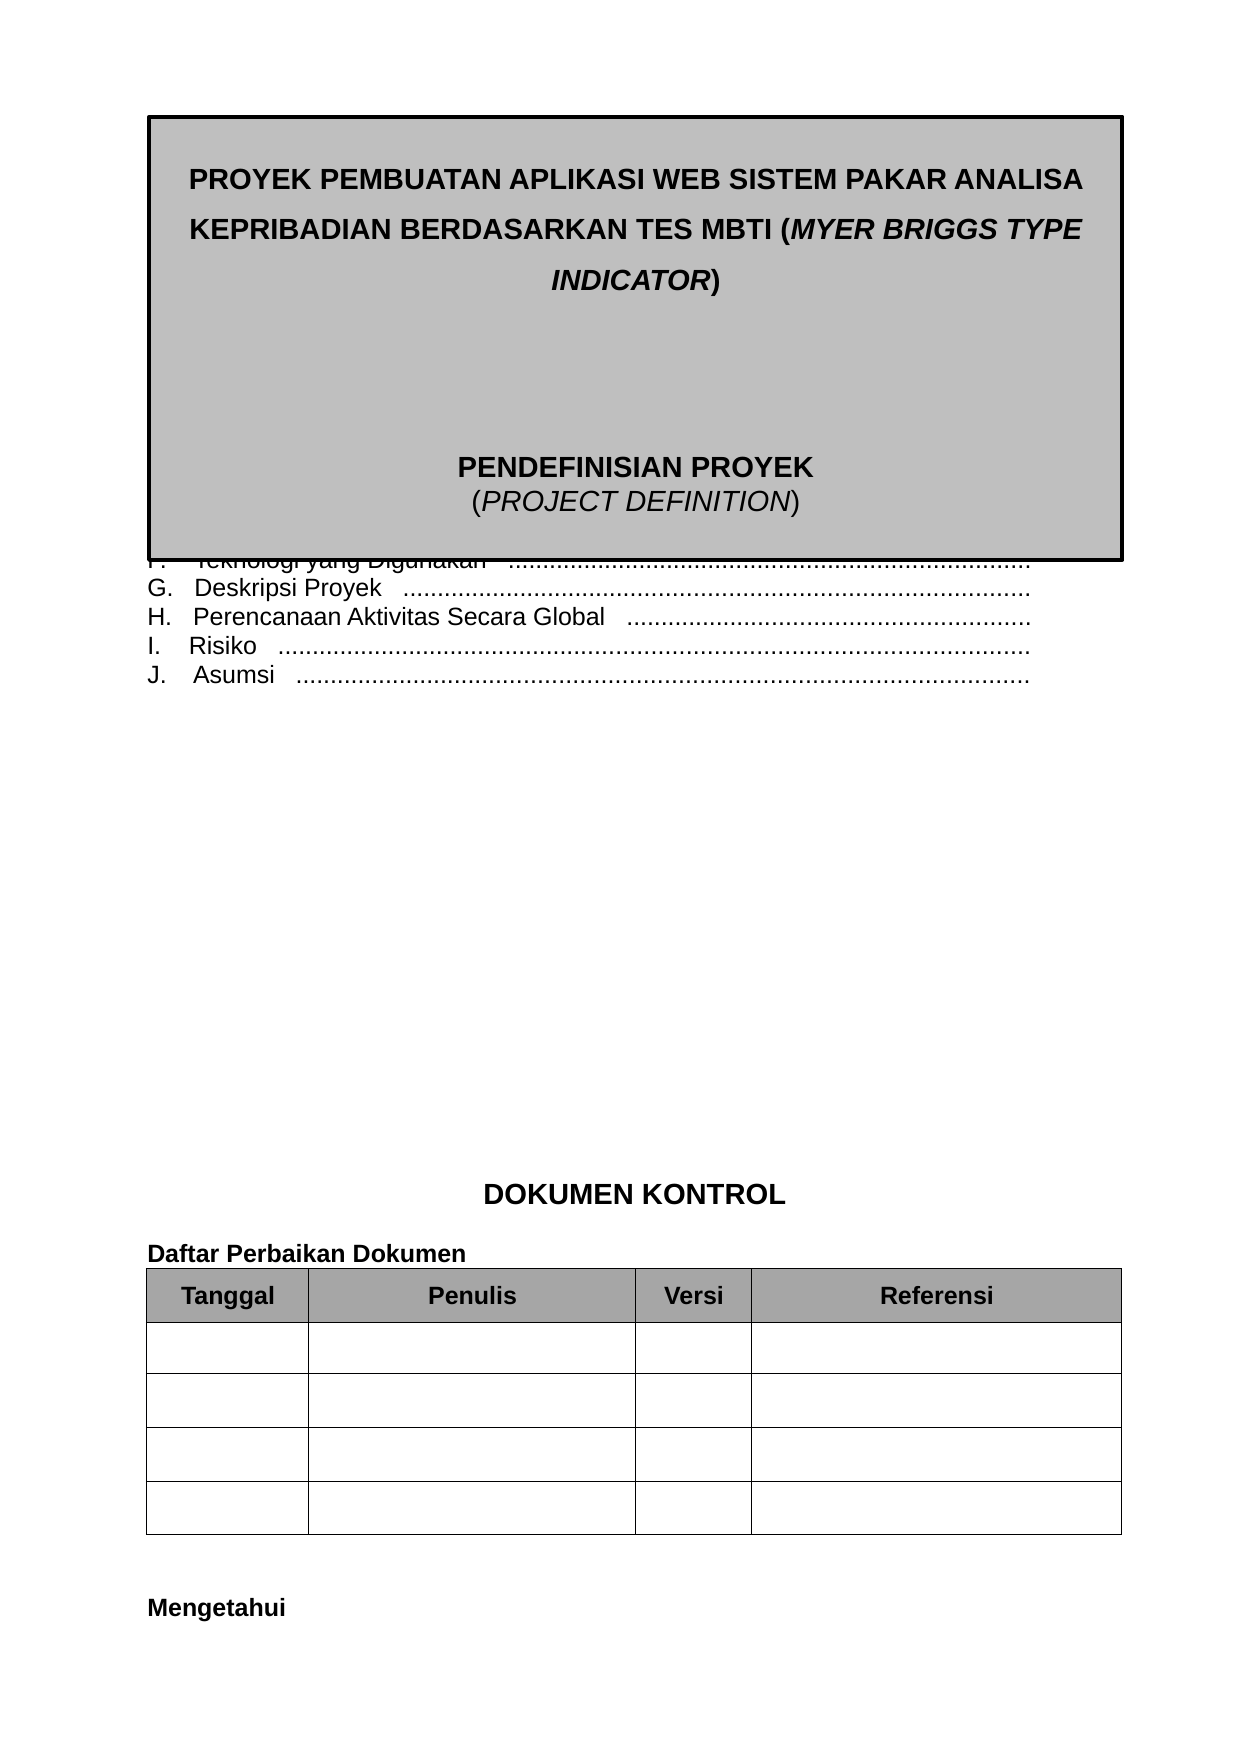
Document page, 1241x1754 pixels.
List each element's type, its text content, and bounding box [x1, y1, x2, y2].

table_header Tanggal [147, 1269, 308, 1322]
text Daftar Perbaikan Dokumen [147, 1239, 1122, 1268]
table_header Versi [636, 1269, 751, 1322]
table_cell [752, 1323, 1121, 1373]
text DOKUMEN KONTROL [147, 1177, 1122, 1211]
table_cell [147, 1323, 308, 1373]
table_header Penulis [309, 1269, 635, 1322]
table_cell [309, 1428, 635, 1481]
table_cell [309, 1482, 635, 1534]
table_cell [309, 1323, 635, 1373]
text Mengetahui [147, 1593, 1122, 1622]
table_header Referensi [752, 1269, 1121, 1322]
table_cell [147, 1482, 308, 1534]
table_cell [636, 1482, 751, 1534]
text H. Perencanaan Aktivitas Secara Global [147, 602, 1122, 631]
table_cell [147, 1374, 308, 1427]
table_cell [147, 1428, 308, 1481]
table_cell [309, 1374, 635, 1427]
text F. Teknologi yang Digunakan [147, 561, 290, 573]
table_cell [636, 1323, 751, 1373]
table_cell [752, 1428, 1121, 1481]
table_cell [636, 1374, 751, 1427]
table_cell [752, 1482, 1121, 1534]
text G. Deskripsi Proyek [147, 573, 1122, 602]
text F. Teknologi yang Digunakan [401, 562, 1122, 573]
table_cell [636, 1428, 751, 1481]
text I. Risiko [147, 631, 1122, 659]
text J. Asumsi [147, 659, 1122, 688]
table_cell [752, 1374, 1121, 1427]
